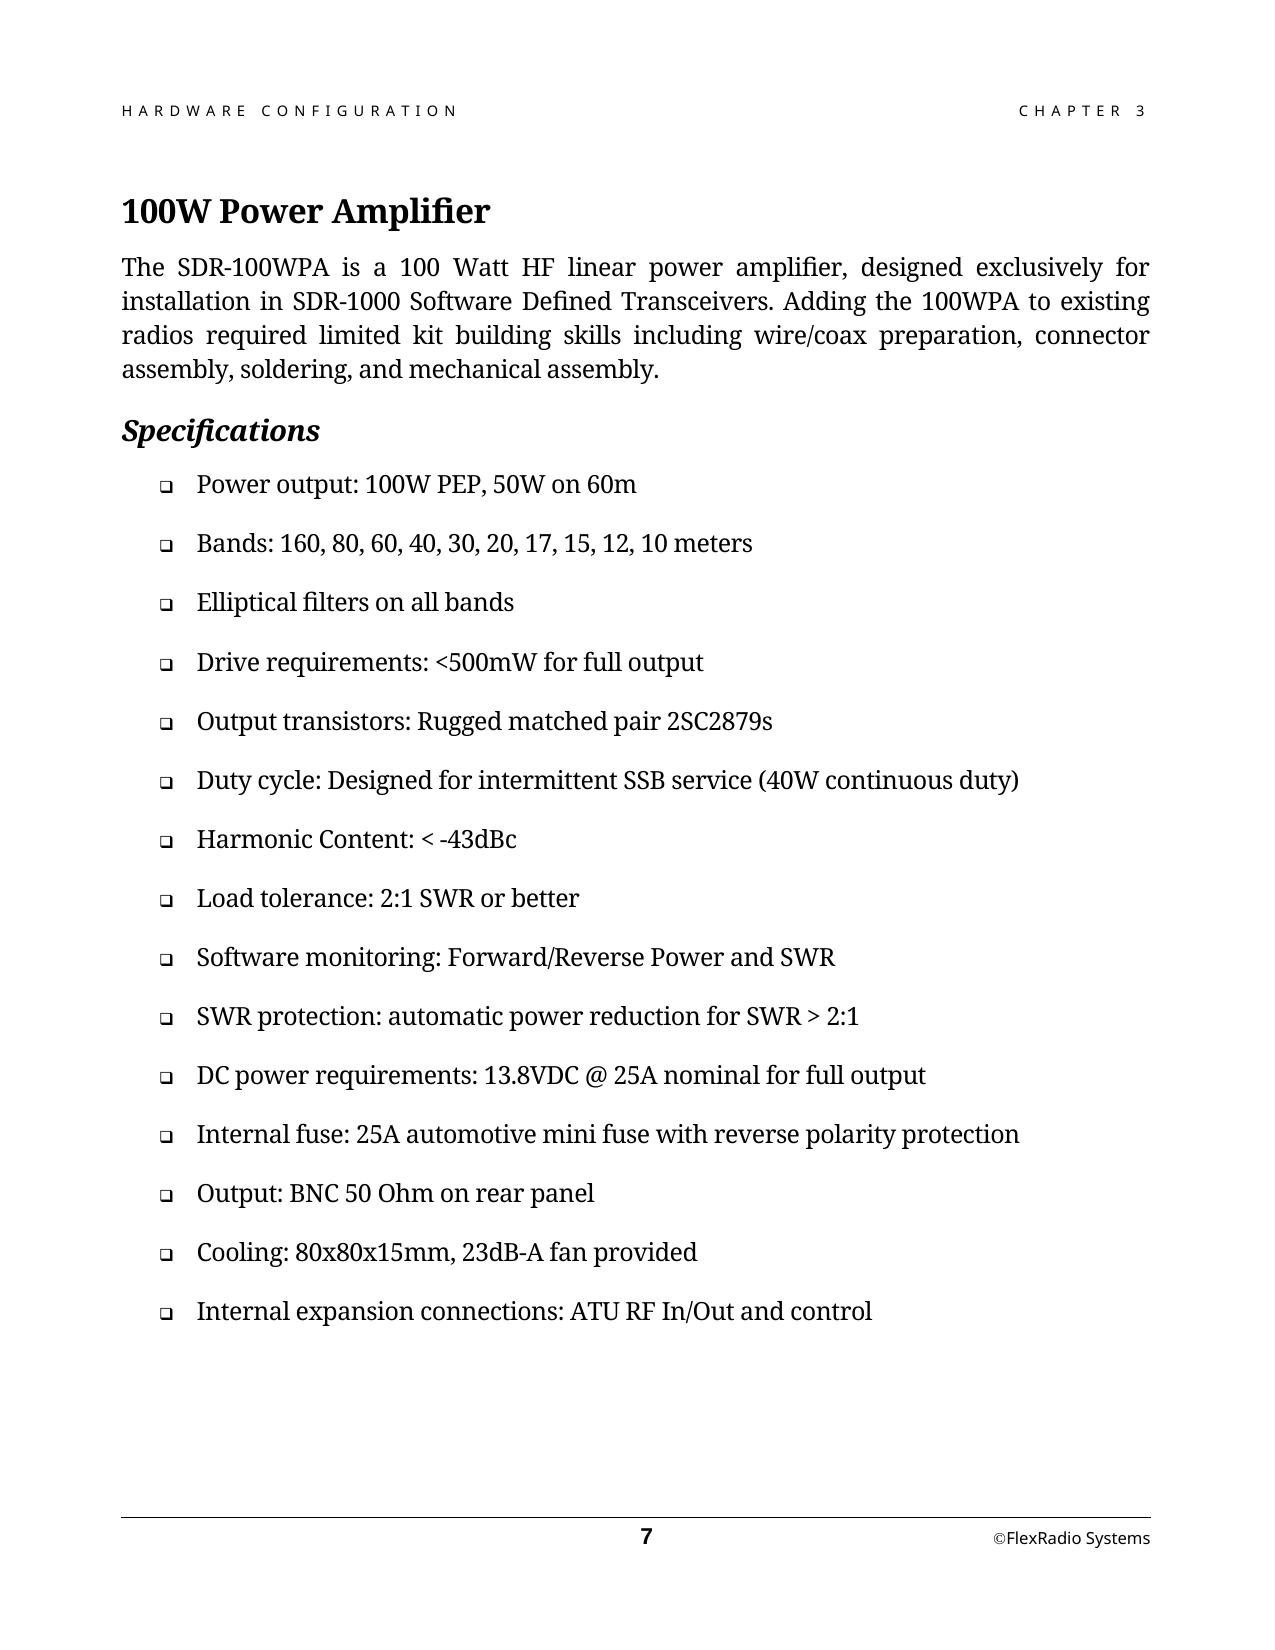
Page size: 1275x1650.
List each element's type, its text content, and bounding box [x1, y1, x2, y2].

list Internal fuse: 25A automotive mini fuse with reverse polarity protection [159, 1117, 1151, 1151]
list Load tolerance: 2:1 SWR or better [159, 880, 1151, 914]
list SWR protection: automatic power reduction for SWR > 2:1 [159, 998, 1151, 1033]
list Cooling: 80x80x15mm, 23dB-A fan provided [159, 1235, 1151, 1269]
list Software monitoring: Forward/Reverse Power and SWR [159, 939, 1151, 973]
list Output transistors: Rugged matched pair 2SC2879s [159, 703, 1151, 737]
list Harmonic Content: < -43dBc [159, 821, 1151, 855]
list Bands: 160, 80, 60, 40, 30, 20, 17, 15, 12, 10 meters [159, 526, 1151, 560]
list Elliptical filters on all bands [159, 585, 1151, 619]
list Duty cycle: Designed for intermittent SSB service (40W continuous duty) [159, 762, 1151, 796]
list Drive requirements: <500mW for full output [159, 644, 1151, 678]
list Power output: 100W PEP, 50W on 60m [159, 467, 1151, 501]
subtitle Specifications [121, 411, 1151, 450]
list Internal expansion connections: ATU RF In/Out and control [159, 1294, 1151, 1328]
list DC power requirements: 13.8VDC @ 25A nominal for full output [159, 1058, 1151, 1092]
list Output: BNC 50 Ohm on rear panel [159, 1176, 1151, 1210]
subtitle 100W Power Amplifier [121, 187, 1151, 233]
text The SDR-100WPA is a 100 Watt HF linear power amplifier, designed exclusively for installation in SDR-1000 Software Defined Transceivers. Adding the 100WPA to existing radios required limited kit building skills including wire/coax preparation, connector assembly, soldering, and mechanical assembly. [121, 249, 1151, 386]
